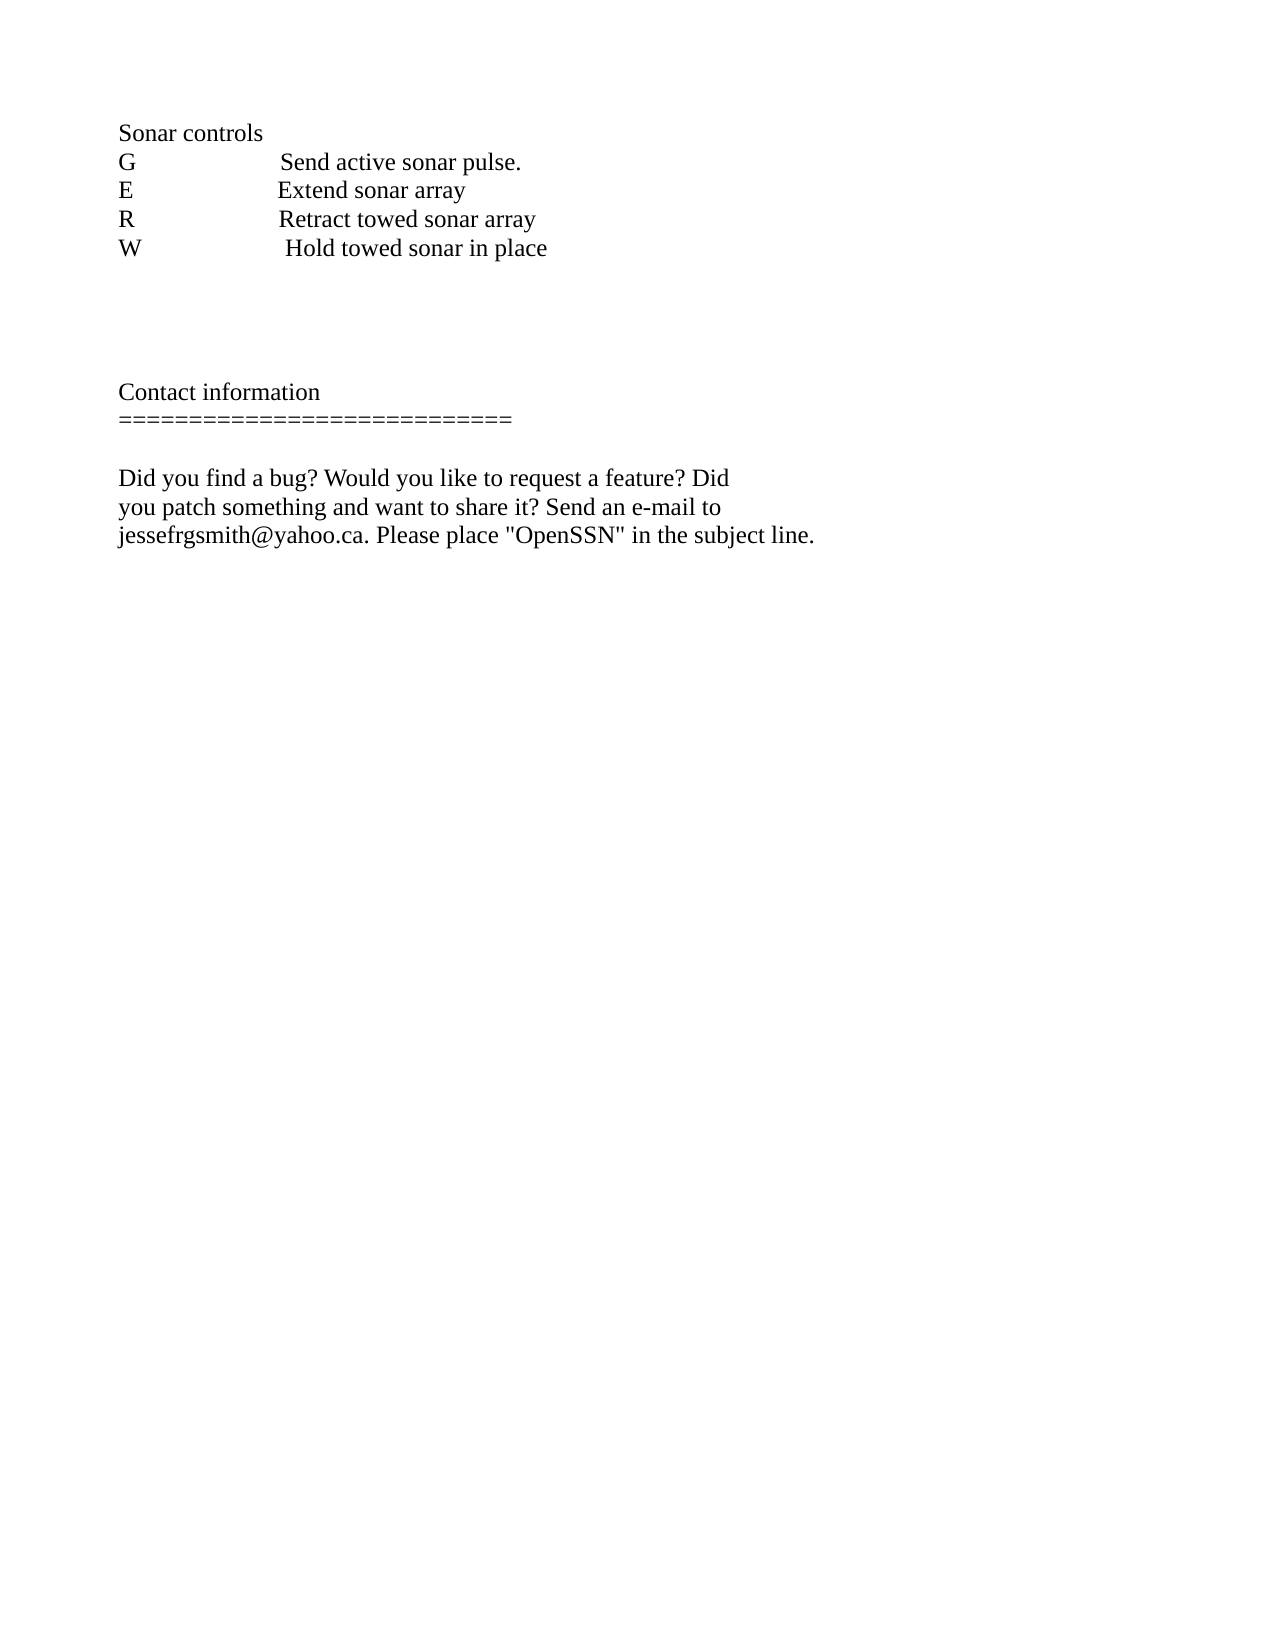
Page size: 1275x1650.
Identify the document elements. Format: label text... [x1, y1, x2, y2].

text R Retract towed sonar array [118, 204, 1157, 233]
text you patch something and want to share it? Send an e-mail to [118, 492, 1157, 521]
text W Hold towed sonar in place [118, 233, 1157, 262]
text E Extend sonar array [118, 176, 1157, 204]
text Did you find a bug? Would you like to request a feature? Did [118, 463, 1157, 492]
text Contact information [118, 377, 1157, 406]
text Sonar controls [118, 118, 1157, 147]
text G Send active sonar pulse. [118, 147, 1157, 176]
text jessefrgsmith@yahoo.ca. Please place "OpenSSN" in the subject line. [118, 521, 1157, 549]
text ============================ [118, 406, 1157, 434]
